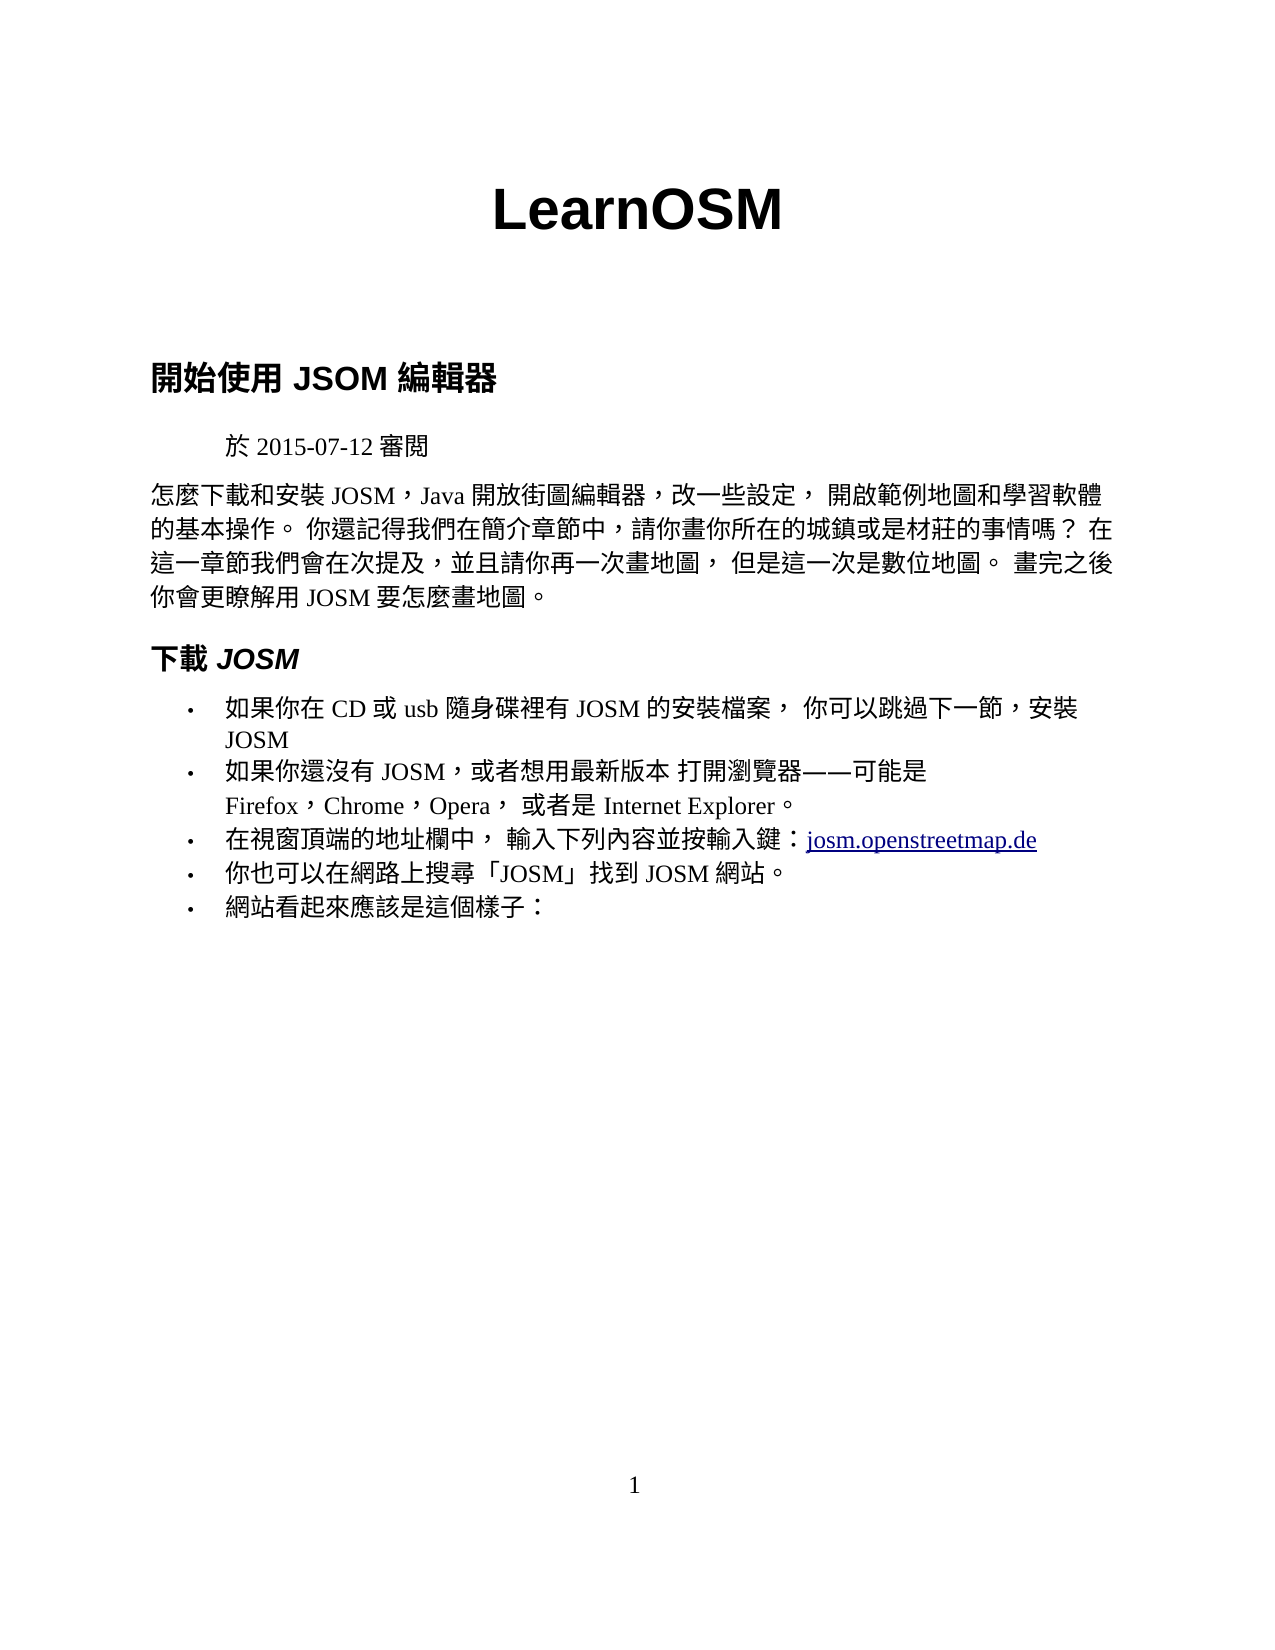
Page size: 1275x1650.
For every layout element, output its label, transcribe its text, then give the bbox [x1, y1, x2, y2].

subtitle 下載 JOSM [150, 638, 1125, 678]
list 網站看起來應該是這個樣子： [187, 890, 1125, 924]
list 在視窗頂端的地址欄中， 輸入下列內容並按輸入鍵：josm.openstreetmap.de [187, 822, 1125, 856]
text 於 2015-07-12 審閲 [225, 428, 1125, 462]
title LearnOSM [150, 175, 1125, 242]
list 如果你還沒有 JOSM，或者想用最新版本 打開瀏覽器——可能是 Firefox，Chrome，Opera， 或者是 Internet Explorer。 [187, 753, 1125, 822]
text 怎麼下載和安裝 JOSM，Java 開放街圖編輯器，改一些設定， 開啟範例地圖和學習軟體的基本操作。 你還記得我們在簡介章節中，請你畫你所在的城鎮或是材莊的事情嗎？ 在這一章節我們會在次提及，並且請你再一次畫地圖， 但是這一次是數位地圖。 畫完之後你會更瞭解用 JOSM 要怎麼畫地圖。 [150, 477, 1125, 613]
list 如果你在 CD 或 usb 隨身碟裡有 JOSM 的安裝檔案， 你可以跳過下一節，安裝 JOSM [187, 691, 1125, 753]
list 你也可以在網路上搜尋「JOSM」找到 JOSM 網站。 [187, 856, 1125, 890]
subtitle 開始使用 JSOM 編輯器 [150, 355, 1125, 401]
